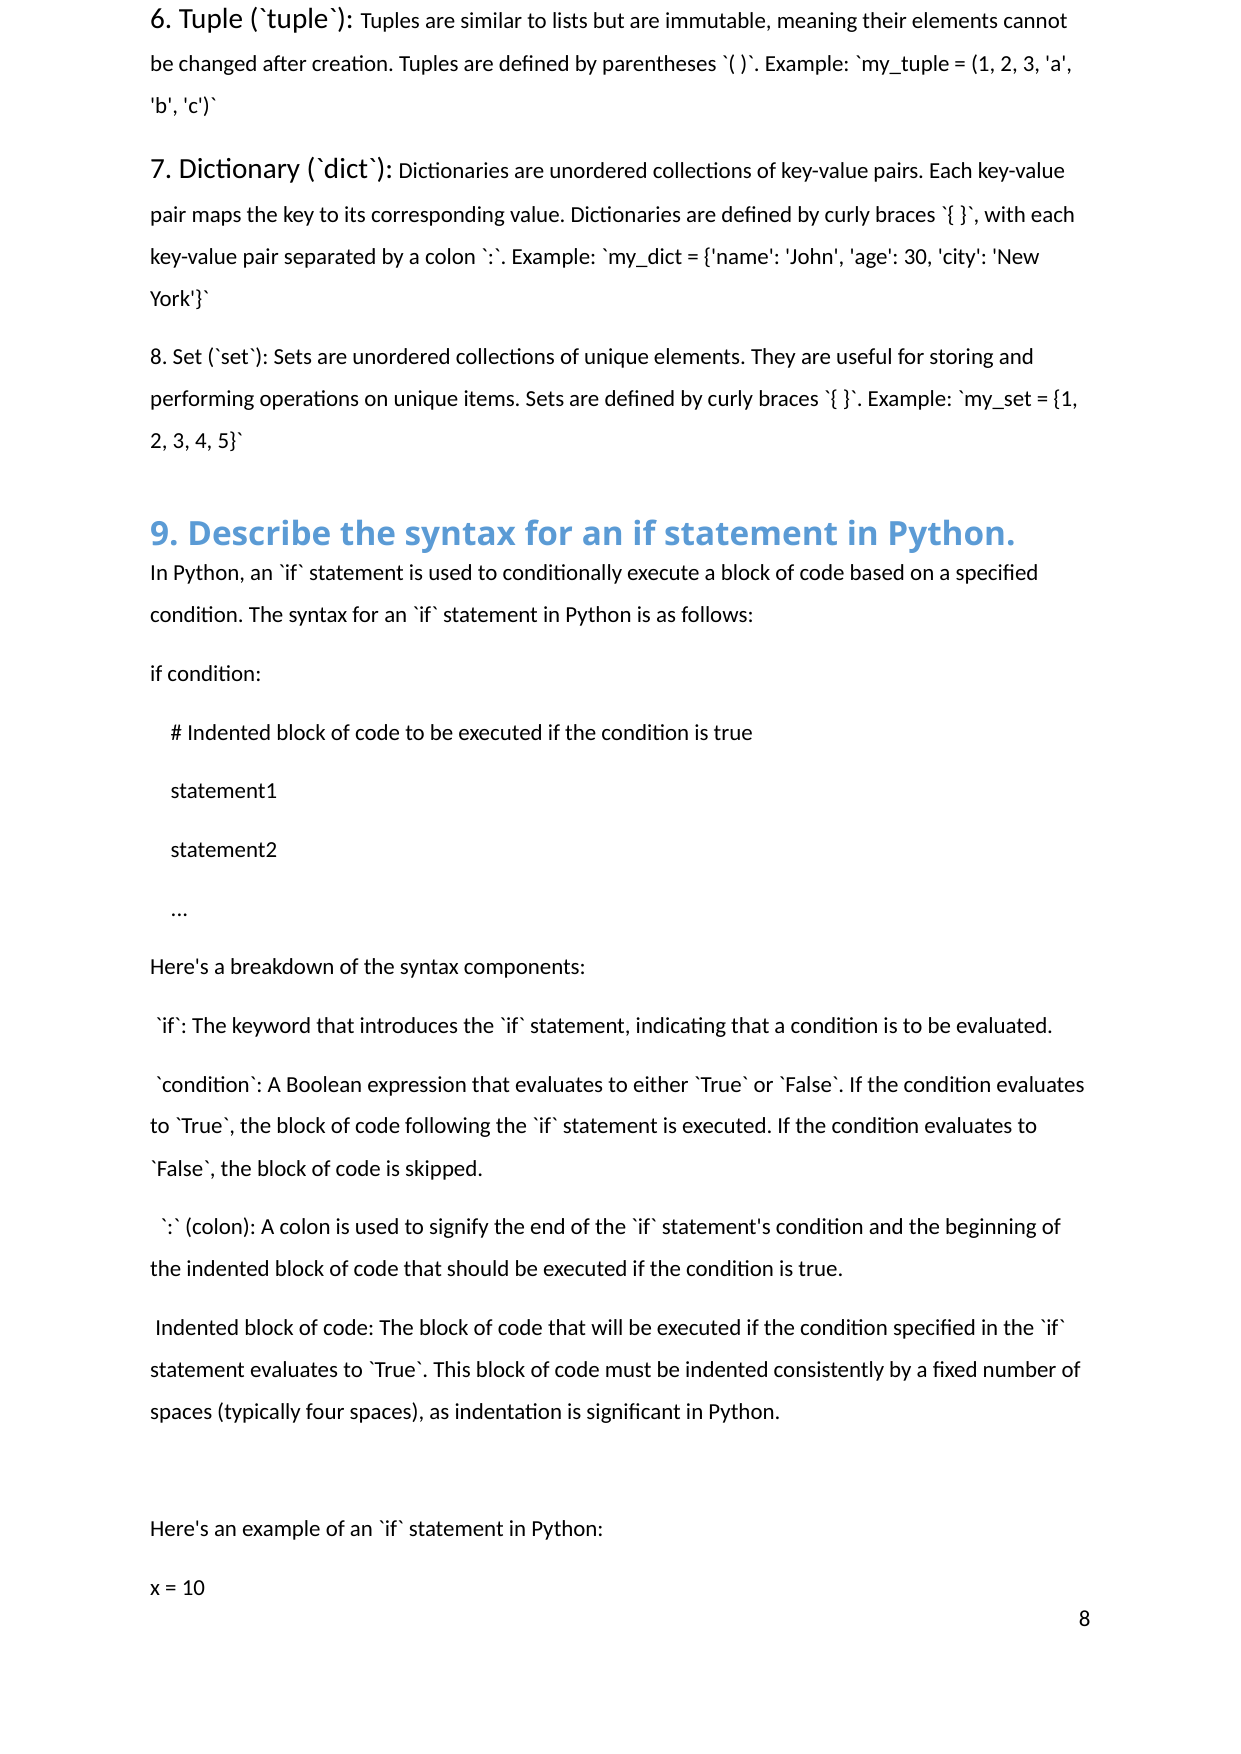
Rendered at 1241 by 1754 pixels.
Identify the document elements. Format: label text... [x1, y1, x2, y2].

text Indented block of code: The block of code that will be executed if the condition specified in the `if` statement evaluates to `True`. This block of code must be indented consistently by a fixed number of spaces (typically four spaces), as indentation is significant in Python. [150, 1313, 1090, 1425]
text statement2 [150, 835, 1090, 863]
text 6. Tuple (`tuple`): Tuples are similar to lists but are immutable, meaning their elements cannot be changed after creation. Tuples are defined by parentheses `( )`. Example: `my_tuple = (1, 2, 3, 'a', 'b', 'c')` [150, 0, 1090, 119]
text Here's an example of an `if` statement in Python: [150, 1514, 1090, 1542]
text if condition: [150, 659, 1090, 687]
text `condition`: A Boolean expression that evaluates to either `True` or `False`. If the condition evaluates to `True`, the block of code following the `if` statement is executed. If the condition evaluates to `False`, the block of code is skipped. [150, 1070, 1090, 1182]
text 7. Dictionary (`dict`): Dictionaries are unordered collections of key-value pairs. Each key-value pair maps the key to its corresponding value. Dictionaries are defined by curly braces `{ }`, with each key-value pair separated by a colon `:`. Example: `my_dict = {'name': 'John', 'age': 30, 'city': 'New York'}` [150, 150, 1090, 312]
text # Indented block of code to be executed if the condition is true [150, 718, 1090, 746]
text x = 10 [150, 1573, 1090, 1601]
text `if`: The keyword that introduces the `if` statement, indicating that a condition is to be evaluated. [150, 1011, 1090, 1039]
subtitle 9. Describe the syntax for an if statement in Python. [150, 510, 1090, 555]
text Here's a breakdown of the syntax components: [150, 952, 1090, 980]
text ... [150, 894, 1090, 922]
text In Python, an `if` statement is used to conditionally execute a block of code based on a specified condition. The syntax for an `if` statement in Python is as follows: [150, 558, 1090, 628]
text 8. Set (`set`): Sets are unordered collections of unique elements. They are useful for storing and performing operations on unique items. Sets are defined by curly braces `{ }`. Example: `my_set = {1, 2, 3, 4, 5}` [150, 342, 1090, 454]
text statement1 [150, 776, 1090, 804]
text `:` (colon): A colon is used to signify the end of the `if` statement's condition and the beginning of the indented block of code that should be executed if the condition is true. [150, 1212, 1090, 1282]
